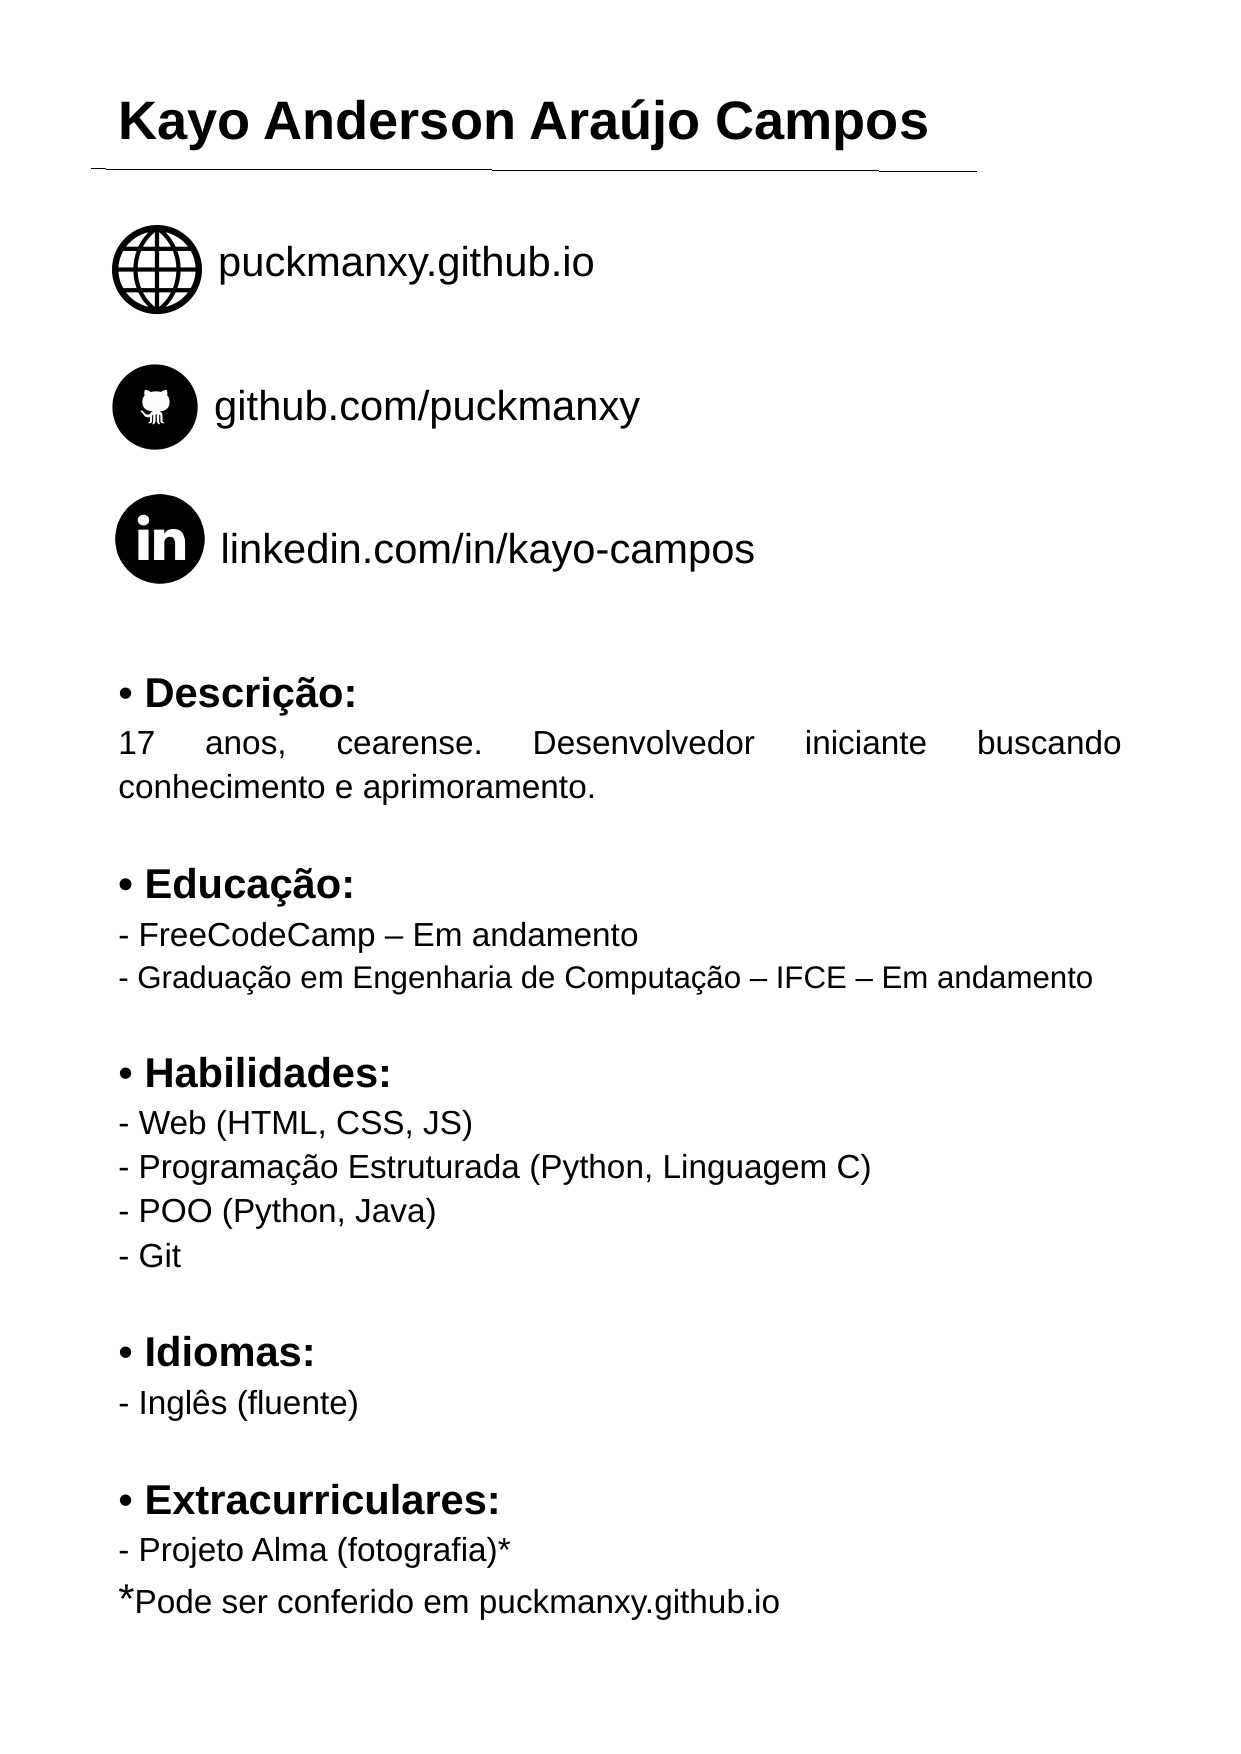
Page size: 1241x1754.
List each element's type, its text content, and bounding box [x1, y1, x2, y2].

text • Descrição: [118, 668, 1122, 716]
text • Educação: [118, 860, 1122, 908]
text • Habilidades: [118, 1048, 1122, 1096]
text - Inglês (fluente) [118, 1383, 1122, 1421]
text - Graduação em Engenharia de Computação – IFCE – Em andamento [118, 959, 1122, 995]
picture [107, 220, 207, 319]
text • Extracurriculares: [118, 1475, 1122, 1523]
text - Projeto Alma (fotografia)* [118, 1530, 1122, 1568]
text - FreeCodeCamp – Em andamento [118, 915, 1122, 953]
picture [107, 359, 203, 455]
text *Pode ser conferido em puckmanxy.github.io [118, 1574, 1122, 1622]
text linkedin.com/in/kayo-campos [209, 524, 1122, 572]
text - Web (HTML, CSS, JS) [118, 1103, 1122, 1142]
text • Idiomas: [118, 1328, 1122, 1376]
text 17 anos, cearense. Desenvolvedor iniciante buscando conhecimento e aprimoramento. [118, 723, 1122, 806]
text puckmanxy.github.io [207, 237, 1122, 285]
text - POO (Python, Java) [118, 1192, 1122, 1230]
text github.com/puckmanxy [203, 381, 1122, 429]
picture [109, 488, 209, 588]
text - Git [118, 1236, 1122, 1274]
text - Programação Estruturada (Python, Linguagem C) [118, 1147, 1122, 1186]
text Kayo Anderson Araújo Campos [118, 88, 1122, 151]
